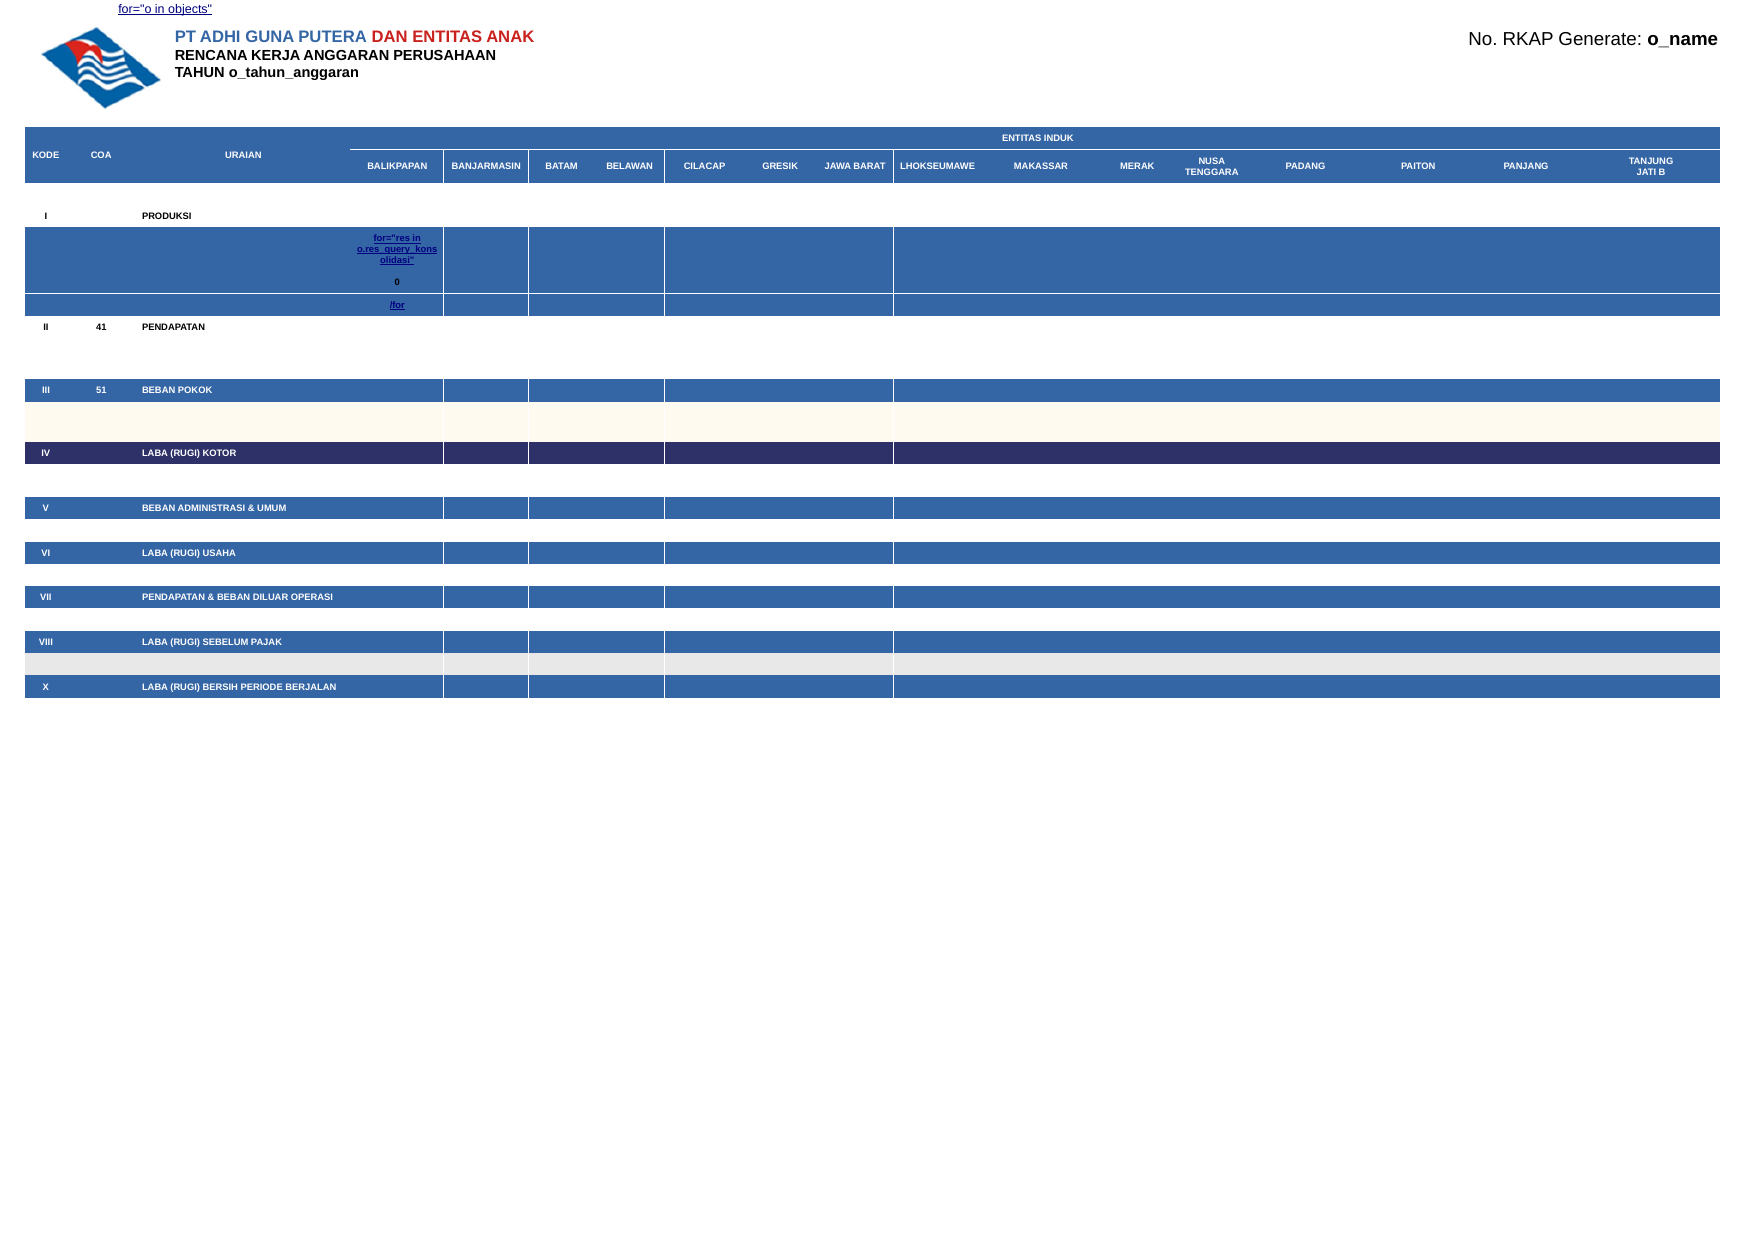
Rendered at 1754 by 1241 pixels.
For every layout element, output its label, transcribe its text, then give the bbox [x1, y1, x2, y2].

table_cell [529, 183, 594, 205]
table_cell [444, 271, 528, 293]
table_cell [25, 698, 66, 720]
table_cell BALIKPAPAN [350, 150, 443, 183]
table_cell 51 [66, 379, 136, 402]
table_cell [665, 205, 744, 227]
table_cell [665, 542, 744, 564]
table_cell [1174, 631, 1249, 653]
table_cell [981, 379, 1100, 402]
table_cell [816, 519, 893, 542]
table_cell [66, 271, 136, 293]
table_cell BEBAN ADMINISTRASI & UMUM [136, 497, 350, 519]
table_cell [444, 379, 528, 402]
table_cell [981, 675, 1100, 698]
table_cell [1361, 316, 1475, 339]
table_cell [665, 402, 744, 442]
table_cell [1475, 497, 1577, 519]
table_cell [136, 402, 350, 442]
table_cell [744, 519, 816, 542]
table_cell [665, 586, 744, 608]
table_cell [816, 205, 893, 227]
table_cell [816, 271, 893, 293]
table_cell BEBAN POKOK [136, 379, 350, 402]
table_cell [981, 519, 1100, 542]
table_cell [1361, 442, 1475, 464]
table_cell [1174, 464, 1249, 497]
table_cell [444, 653, 528, 675]
table_cell [1100, 271, 1174, 293]
table_cell [529, 497, 594, 519]
table_cell [444, 442, 528, 464]
table_cell PANJANG [1475, 150, 1577, 183]
table_cell [350, 464, 443, 497]
table_cell [1577, 564, 1720, 586]
table_cell [744, 183, 816, 205]
table_cell [665, 183, 744, 205]
table_cell [1249, 205, 1361, 227]
table_cell [25, 609, 66, 631]
table_cell [816, 609, 893, 631]
table_cell [1100, 183, 1174, 205]
table_cell PADANG [1249, 150, 1361, 183]
table_cell [981, 464, 1100, 497]
table_cell [444, 294, 528, 316]
table_cell [1577, 586, 1720, 608]
table_cell [1475, 294, 1577, 316]
table_cell [594, 653, 664, 675]
table_cell [1361, 464, 1475, 497]
table_cell [444, 675, 528, 698]
table_cell [1100, 227, 1174, 271]
table_cell [1475, 316, 1577, 339]
table_cell [1249, 698, 1361, 720]
table_cell CILACAP [665, 150, 744, 183]
table_cell [350, 316, 443, 339]
table_cell [816, 464, 893, 497]
table_cell [594, 205, 664, 227]
table_cell [665, 316, 744, 339]
table_cell [1577, 464, 1720, 497]
table_cell [665, 464, 744, 497]
table_cell [1100, 519, 1174, 542]
table_cell [1361, 183, 1475, 205]
table_cell [594, 586, 664, 608]
table_cell LABA (RUGI) USAHA [136, 542, 350, 564]
table_cell [894, 497, 981, 519]
table_cell [816, 183, 893, 205]
table_cell [1577, 631, 1720, 653]
table_cell [744, 698, 816, 720]
table_cell [66, 442, 136, 464]
table_cell [1361, 205, 1475, 227]
table_cell [894, 698, 981, 720]
table_cell [665, 698, 744, 720]
table_cell [529, 227, 594, 271]
table_cell [1361, 698, 1475, 720]
table_cell [66, 205, 136, 227]
table_cell BANJARMASIN [444, 150, 528, 183]
table_cell [529, 402, 594, 442]
table_cell [894, 339, 981, 379]
table_cell [665, 442, 744, 464]
table_cell [1475, 586, 1577, 608]
table_cell [1577, 316, 1720, 339]
table_cell [665, 564, 744, 586]
table_cell [894, 586, 981, 608]
table_cell TANJUNG JATI B [1577, 150, 1720, 183]
table_cell /for [350, 294, 443, 316]
table_cell [665, 609, 744, 631]
table_cell [1475, 631, 1577, 653]
table_cell [1100, 402, 1174, 442]
table_header URAIAN [136, 127, 350, 183]
table_cell [981, 294, 1100, 316]
table_cell [529, 316, 594, 339]
table_cell [816, 442, 893, 464]
table_cell [981, 442, 1100, 464]
table_cell [350, 564, 443, 586]
table_cell [1249, 542, 1361, 564]
table_cell [25, 227, 66, 271]
table_header ENTITAS INDUK [350, 127, 1720, 149]
table_cell [1100, 339, 1174, 379]
table_cell [744, 631, 816, 653]
table_cell [816, 294, 893, 316]
table_cell [1174, 609, 1249, 631]
table_cell [1249, 379, 1361, 402]
table_cell [1249, 497, 1361, 519]
table_cell [66, 294, 136, 316]
table_cell [350, 675, 443, 698]
table_cell [894, 183, 981, 205]
table_cell [1249, 442, 1361, 464]
table_cell [1475, 542, 1577, 564]
table_cell [444, 497, 528, 519]
table_cell [1174, 271, 1249, 293]
table_cell [1100, 205, 1174, 227]
table_cell [1249, 519, 1361, 542]
table_cell [444, 586, 528, 608]
table_cell [444, 183, 528, 205]
table_cell [1475, 227, 1577, 271]
table_cell [66, 464, 136, 497]
table_cell [665, 339, 744, 379]
table_cell [1361, 653, 1475, 675]
table_cell [444, 402, 528, 442]
table_cell [1100, 294, 1174, 316]
table_cell [816, 631, 893, 653]
table_header PT ADHI GUNA PUTERA DAN ENTITAS ANAK RENCANA KERJA ANGGARAN PERUSAHAAN TAHUN o_tahun_anggaran [21, 22, 796, 122]
table_cell [981, 205, 1100, 227]
table_cell [744, 609, 816, 631]
table_cell [1249, 294, 1361, 316]
table_cell [894, 227, 981, 271]
table_cell [981, 631, 1100, 653]
table_cell [1100, 464, 1174, 497]
table_cell [66, 497, 136, 519]
table_cell [1577, 379, 1720, 402]
table_cell [529, 653, 594, 675]
table_cell [444, 542, 528, 564]
table_cell [594, 519, 664, 542]
table_cell [1361, 497, 1475, 519]
table_cell [1174, 205, 1249, 227]
table_header [20, 122, 1720, 726]
table_cell [744, 464, 816, 497]
table_cell [136, 609, 350, 631]
table_cell [136, 294, 350, 316]
table_cell BATAM [529, 150, 594, 183]
table_cell [25, 564, 66, 586]
table_cell [25, 183, 66, 205]
table_cell [594, 227, 664, 271]
table_cell [136, 698, 350, 720]
table_cell [350, 542, 443, 564]
table_cell [1100, 497, 1174, 519]
table_cell [444, 564, 528, 586]
table_cell [744, 339, 816, 379]
table_cell [25, 271, 66, 293]
table_cell [981, 564, 1100, 586]
table_cell [350, 698, 443, 720]
table_cell [1577, 339, 1720, 379]
table_cell 0 [350, 271, 443, 293]
table_cell [529, 631, 594, 653]
table_cell [594, 675, 664, 698]
table_cell [816, 542, 893, 564]
table_cell [1361, 586, 1475, 608]
table_cell [1174, 227, 1249, 271]
table_cell [894, 653, 981, 675]
table_cell [894, 402, 981, 442]
table_cell [1475, 464, 1577, 497]
table_cell [350, 519, 443, 542]
table_cell [744, 586, 816, 608]
table_cell [1475, 609, 1577, 631]
table_cell [981, 698, 1100, 720]
table_cell [66, 564, 136, 586]
table_cell [136, 564, 350, 586]
table_cell [1577, 542, 1720, 564]
table_cell [894, 294, 981, 316]
text for="o in objects" [118, 1, 1635, 16]
table_cell [1100, 316, 1174, 339]
table_cell [981, 271, 1100, 293]
table_cell [1475, 271, 1577, 293]
table_cell [594, 464, 664, 497]
table_cell [1361, 631, 1475, 653]
table_header KODE [25, 127, 66, 183]
table_cell [25, 402, 66, 442]
table_cell [1475, 564, 1577, 586]
table_cell [744, 271, 816, 293]
table_cell [816, 653, 893, 675]
table_cell [894, 205, 981, 227]
table_cell [1174, 379, 1249, 402]
table_cell [350, 402, 443, 442]
table_cell [1361, 542, 1475, 564]
table_cell [136, 519, 350, 542]
table_cell [66, 675, 136, 698]
table_cell [1361, 675, 1475, 698]
table_cell [665, 675, 744, 698]
table_cell [744, 205, 816, 227]
table_cell [981, 653, 1100, 675]
table_cell [665, 227, 744, 271]
table_cell [1361, 609, 1475, 631]
table_cell [1475, 379, 1577, 402]
table_cell [744, 402, 816, 442]
table_cell [1249, 609, 1361, 631]
table_cell [981, 586, 1100, 608]
table_cell IV [25, 442, 66, 464]
table_cell [1361, 402, 1475, 442]
table_cell [665, 519, 744, 542]
table_cell [66, 183, 136, 205]
table_cell LHOKSEUMAWE [894, 150, 981, 183]
table_cell [350, 609, 443, 631]
table_header [15, 16, 1735, 732]
table_cell [25, 339, 66, 379]
table_cell [816, 586, 893, 608]
table_cell [350, 183, 443, 205]
table_cell [136, 227, 350, 271]
table_cell [665, 294, 744, 316]
table_cell [1361, 519, 1475, 542]
table_cell PENDAPATAN [136, 316, 350, 339]
table_cell [1249, 564, 1361, 586]
table_cell [594, 442, 664, 464]
table_cell [594, 609, 664, 631]
table_cell [1475, 339, 1577, 379]
table_cell [1475, 675, 1577, 698]
table_cell [444, 227, 528, 271]
table_cell [136, 339, 350, 379]
table_cell [816, 316, 893, 339]
table_cell [1361, 339, 1475, 379]
table_cell [1174, 497, 1249, 519]
table_cell [594, 542, 664, 564]
table_cell [1361, 271, 1475, 293]
table_cell [25, 464, 66, 497]
table_cell [1249, 464, 1361, 497]
table_cell [665, 653, 744, 675]
table_cell [529, 586, 594, 608]
table_cell [1100, 442, 1174, 464]
table_cell BELAWAN [594, 150, 664, 183]
table_cell [1475, 653, 1577, 675]
table_cell [529, 294, 594, 316]
table_cell [744, 542, 816, 564]
table_cell [1174, 294, 1249, 316]
table_cell [744, 675, 816, 698]
table_cell JAWA BARAT [816, 150, 893, 183]
table_cell [66, 402, 136, 442]
table_cell [66, 542, 136, 564]
table_cell [1174, 183, 1249, 205]
table_cell [1577, 497, 1720, 519]
table_cell [529, 205, 594, 227]
table_cell [816, 564, 893, 586]
table_cell [894, 609, 981, 631]
table_cell [1249, 183, 1361, 205]
table_cell [594, 402, 664, 442]
table_cell [665, 379, 744, 402]
table_cell 41 [66, 316, 136, 339]
table_cell [1361, 294, 1475, 316]
table_cell [594, 564, 664, 586]
table_header No. RKAP Generate: o_name [796, 22, 1724, 122]
table_cell VIII [25, 631, 66, 653]
table_cell [1475, 183, 1577, 205]
table_cell [744, 227, 816, 271]
table_cell [594, 497, 664, 519]
table_cell [1249, 271, 1361, 293]
table_cell [816, 497, 893, 519]
table_cell [1577, 442, 1720, 464]
table_cell [25, 653, 66, 675]
table_cell [894, 564, 981, 586]
table_cell [529, 339, 594, 379]
table_cell VI [25, 542, 66, 564]
table_cell [1100, 379, 1174, 402]
table_cell [816, 339, 893, 379]
table_cell [136, 183, 350, 205]
table_cell X [25, 675, 66, 698]
table_cell [665, 631, 744, 653]
table_cell [816, 675, 893, 698]
table_cell II [25, 316, 66, 339]
table_cell [529, 464, 594, 497]
table_cell [529, 271, 594, 293]
table_cell [1174, 586, 1249, 608]
table_cell [1577, 402, 1720, 442]
table_cell [1577, 609, 1720, 631]
table_cell [1475, 205, 1577, 227]
table_cell for="res in o.res_query_konsolidasi" [350, 227, 443, 271]
table_cell [1100, 609, 1174, 631]
table_cell [1174, 402, 1249, 442]
table_cell [1174, 339, 1249, 379]
table_cell [444, 316, 528, 339]
table_cell [1249, 631, 1361, 653]
table_cell [894, 675, 981, 698]
table_cell [350, 205, 443, 227]
table_cell [1249, 227, 1361, 271]
table_cell [25, 294, 66, 316]
table_cell [894, 464, 981, 497]
table_cell [66, 609, 136, 631]
table_cell [744, 294, 816, 316]
table_cell [529, 442, 594, 464]
table_cell [981, 316, 1100, 339]
table_cell LABA (RUGI) KOTOR [136, 442, 350, 464]
table_cell [136, 653, 350, 675]
table_cell III [25, 379, 66, 402]
table_cell [1577, 653, 1720, 675]
table_cell [894, 316, 981, 339]
table_cell [1100, 653, 1174, 675]
table_cell [136, 464, 350, 497]
table_cell GRESIK [744, 150, 816, 183]
table_cell [1361, 564, 1475, 586]
table_cell [1577, 271, 1720, 293]
table_cell [1174, 542, 1249, 564]
table_cell [1174, 564, 1249, 586]
table_cell MAKASSAR [981, 150, 1100, 183]
table_cell [1577, 294, 1720, 316]
table_cell [1174, 442, 1249, 464]
table_cell [744, 442, 816, 464]
table_cell [665, 271, 744, 293]
table_cell [1577, 205, 1720, 227]
table_cell [1249, 675, 1361, 698]
table_cell [981, 609, 1100, 631]
table_cell [1100, 586, 1174, 608]
table_cell [981, 227, 1100, 271]
table_cell [894, 631, 981, 653]
table_cell [66, 586, 136, 608]
table_cell [350, 442, 443, 464]
table_cell [1100, 675, 1174, 698]
table_cell [981, 339, 1100, 379]
table_cell [981, 542, 1100, 564]
table_cell [529, 519, 594, 542]
table_cell [1174, 316, 1249, 339]
table_cell [66, 227, 136, 271]
table_cell [350, 379, 443, 402]
table_cell [981, 402, 1100, 442]
table_cell [529, 564, 594, 586]
table_header COA [66, 127, 136, 183]
table_cell [1475, 519, 1577, 542]
table_cell [981, 183, 1100, 205]
table_cell [1577, 227, 1720, 271]
table_cell [66, 653, 136, 675]
table_cell [594, 379, 664, 402]
table_cell NUSA TENGGARA [1174, 150, 1249, 183]
table_cell [444, 519, 528, 542]
table_cell [1577, 698, 1720, 720]
table_cell [25, 519, 66, 542]
table_cell MERAK [1100, 150, 1174, 183]
table_cell [1100, 698, 1174, 720]
table_cell [1249, 653, 1361, 675]
table_cell [529, 675, 594, 698]
table_cell [1475, 442, 1577, 464]
table_cell [1100, 631, 1174, 653]
table_cell [1174, 653, 1249, 675]
table_cell VII [25, 586, 66, 608]
table_cell [66, 631, 136, 653]
table_cell [816, 227, 893, 271]
table_cell [350, 653, 443, 675]
table_cell [816, 402, 893, 442]
table_cell [529, 698, 594, 720]
table_cell V [25, 497, 66, 519]
table_cell [350, 339, 443, 379]
table_cell [1174, 698, 1249, 720]
table_cell [444, 609, 528, 631]
table_cell [744, 316, 816, 339]
table_cell [1361, 379, 1475, 402]
table_cell [444, 631, 528, 653]
table_cell [1174, 519, 1249, 542]
table_cell [744, 379, 816, 402]
table_cell [1577, 183, 1720, 205]
table_cell [1249, 316, 1361, 339]
table_cell [444, 464, 528, 497]
table_cell [1577, 675, 1720, 698]
table_cell [444, 339, 528, 379]
table_cell [816, 698, 893, 720]
table_cell [1475, 402, 1577, 442]
table_cell [66, 519, 136, 542]
table_cell [444, 205, 528, 227]
table_cell [66, 698, 136, 720]
table_cell [665, 497, 744, 519]
table_cell [816, 379, 893, 402]
table_cell [350, 497, 443, 519]
table_cell [529, 542, 594, 564]
table_cell [1475, 698, 1577, 720]
table_cell [1174, 675, 1249, 698]
picture [34, 27, 167, 110]
table_cell [66, 339, 136, 379]
table_cell [1577, 519, 1720, 542]
table_cell [1100, 564, 1174, 586]
table_cell [1100, 542, 1174, 564]
table_cell PAITON [1361, 150, 1475, 183]
table_cell [981, 497, 1100, 519]
table_cell [444, 698, 528, 720]
table_cell [894, 519, 981, 542]
table_cell [350, 586, 443, 608]
table_cell PENDAPATAN & BEBAN DILUAR OPERASI [136, 586, 350, 608]
table_cell [594, 183, 664, 205]
table_cell [594, 271, 664, 293]
table_cell PRODUKSI [136, 205, 350, 227]
table_cell [136, 271, 350, 293]
table_cell [744, 497, 816, 519]
table_cell [594, 316, 664, 339]
table_cell [894, 379, 981, 402]
table_cell [1249, 586, 1361, 608]
table_cell [894, 542, 981, 564]
table_cell [594, 339, 664, 379]
table_cell [894, 442, 981, 464]
table_cell [529, 379, 594, 402]
table_cell [1361, 227, 1475, 271]
table_cell [350, 631, 443, 653]
table_cell [1249, 402, 1361, 442]
table_cell [594, 294, 664, 316]
table_cell [894, 271, 981, 293]
table_cell I [25, 205, 66, 227]
table_cell LABA (RUGI) BERSIH PERIODE BERJALAN [136, 675, 350, 698]
table_cell [594, 631, 664, 653]
table_cell [594, 698, 664, 720]
table_cell [744, 653, 816, 675]
table_cell LABA (RUGI) SEBELUM PAJAK [136, 631, 350, 653]
table_cell [744, 564, 816, 586]
table_cell [1249, 339, 1361, 379]
table_cell [529, 609, 594, 631]
